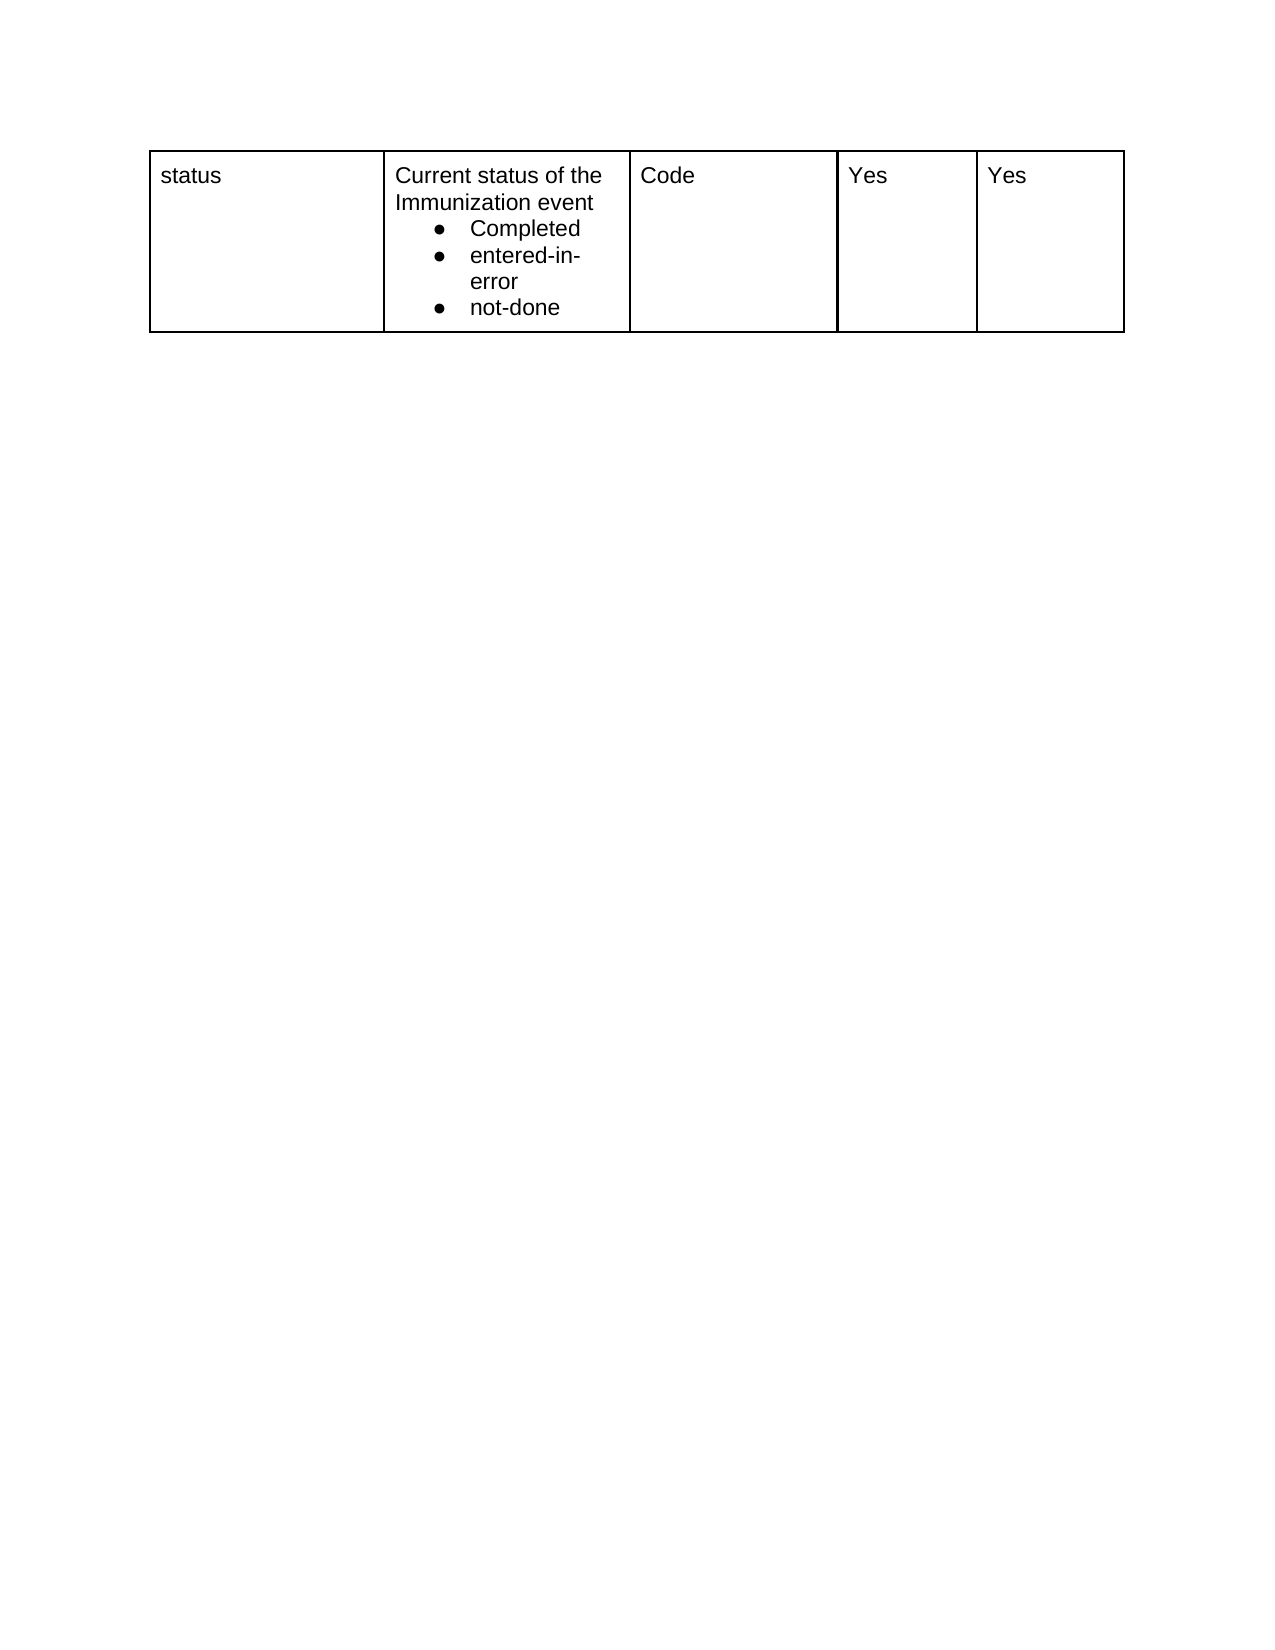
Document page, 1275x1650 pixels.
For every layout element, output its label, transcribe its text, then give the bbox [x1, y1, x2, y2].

table_header Yes [978, 152, 1123, 331]
table_header Current status of the Immunization event Completed entered-in-error not-done [385, 152, 629, 331]
table_header status [151, 152, 383, 331]
table_header Code [631, 152, 836, 331]
table_header Yes [839, 152, 976, 331]
